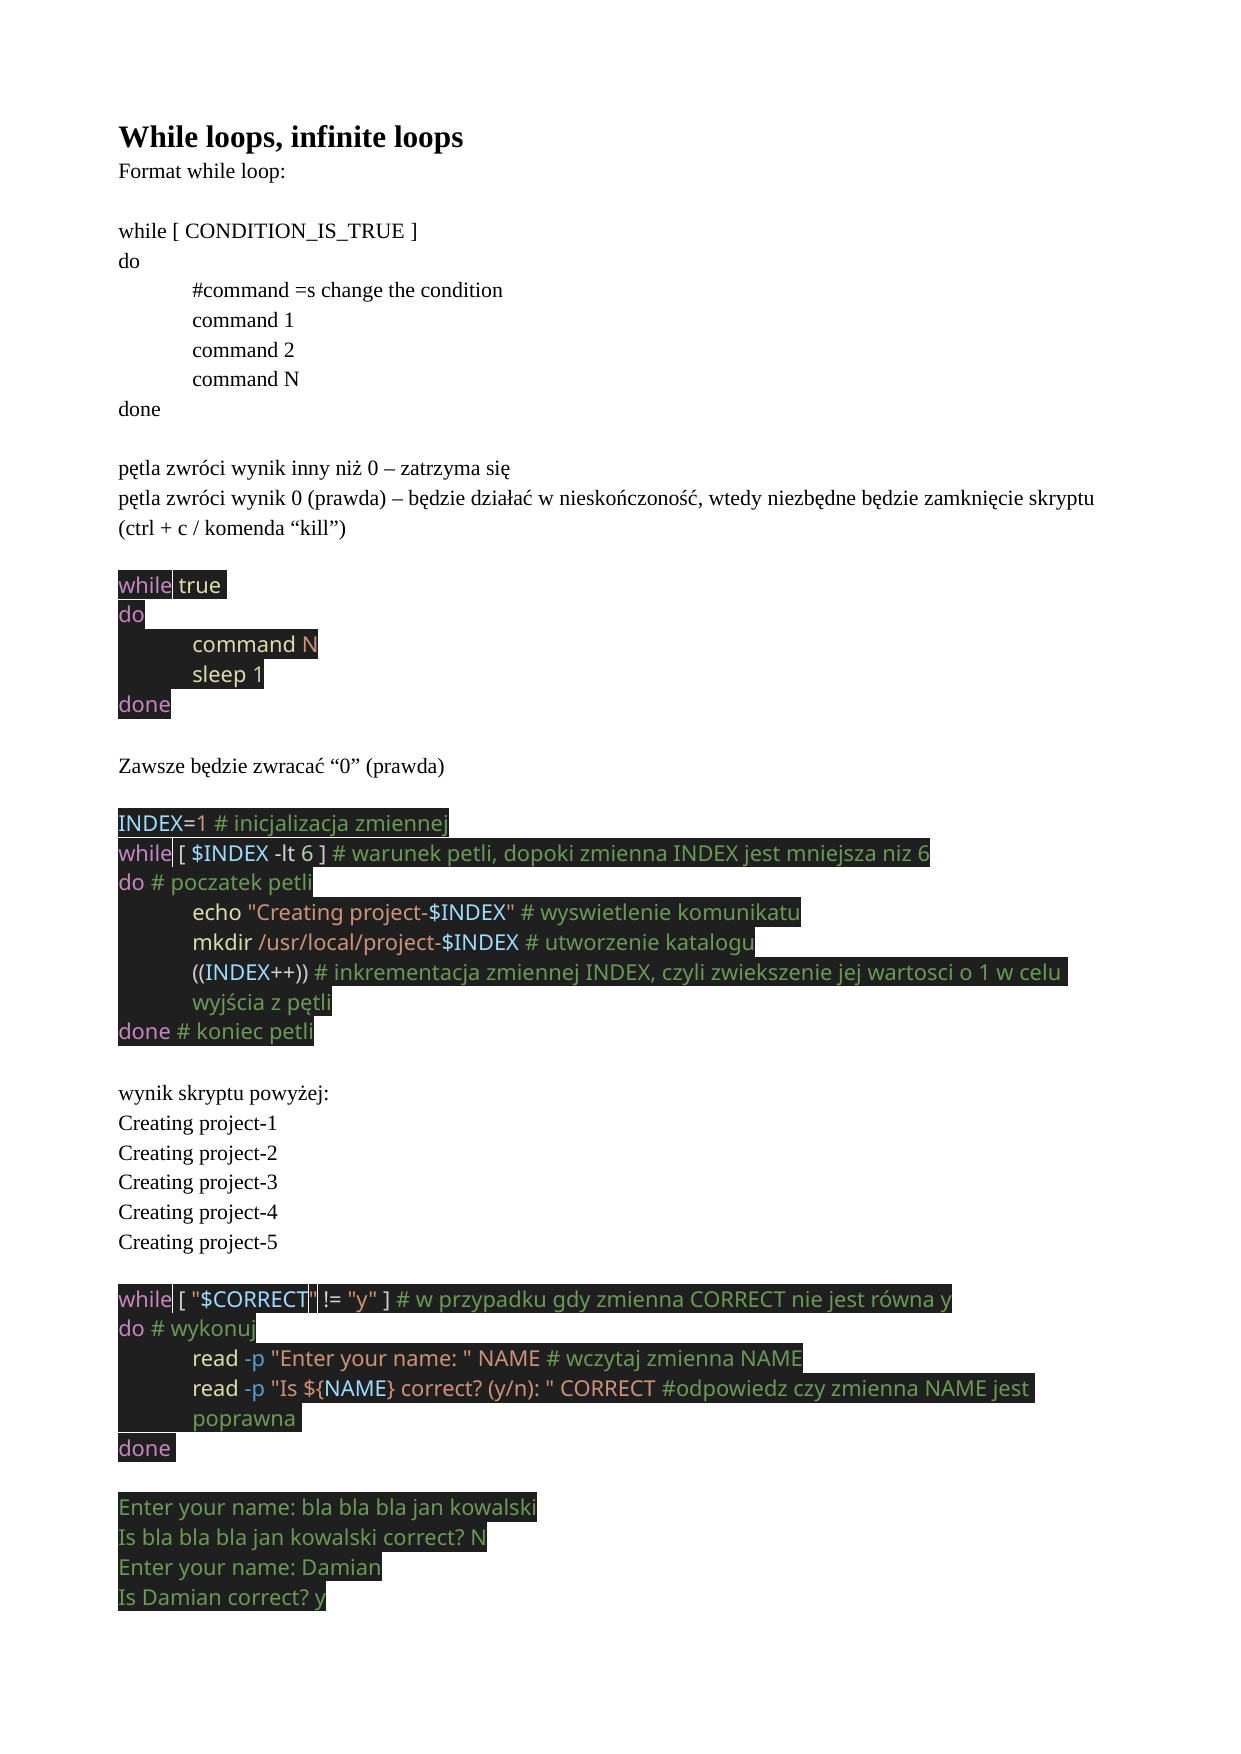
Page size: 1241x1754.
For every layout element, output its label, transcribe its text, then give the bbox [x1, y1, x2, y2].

text Is bla bla bla jan kowalski correct? N [118, 1522, 1122, 1552]
text Creating project-3 [118, 1165, 1122, 1194]
text do [118, 599, 1122, 629]
text command N [118, 362, 1122, 392]
text while true [118, 570, 1122, 599]
text do [118, 243, 1122, 273]
text sleep 1 [118, 659, 1122, 689]
text pętla zwróci wynik inny niż 0 – zatrzyma się [118, 451, 1122, 481]
text while [ CONDITION_IS_TRUE ] [118, 213, 1122, 243]
text Creating project-2 [118, 1135, 1122, 1165]
text echo "Creating project-$INDEX" # wyswietlenie komunikatu [118, 897, 1122, 927]
text done # koniec petli [118, 1016, 1122, 1046]
text #command =s change the condition [118, 273, 1122, 302]
text Format while loop: [118, 154, 1122, 213]
text do # poczatek petli [118, 867, 1122, 897]
text mkdir /usr/local/project-$INDEX # utworzenie katalogu [118, 927, 1122, 957]
text Enter your name: bla bla bla jan kowalski [118, 1492, 1122, 1522]
text Zawsze będzie zwracać “0” (prawda) [118, 748, 1122, 778]
text ((INDEX++)) # inkrementacja zmiennej INDEX, czyli zwiekszenie jej wartosci o 1 w celu wyjścia z pętli [118, 957, 1122, 1016]
text Is Damian correct? y [118, 1581, 1122, 1611]
text Creating project-4 [118, 1194, 1122, 1224]
text while [ "$CORRECT" != "y" ] # w przypadku gdy zmienna CORRECT nie jest równa y [118, 1283, 1122, 1313]
text INDEX=1 # inicjalizacja zmiennej [118, 808, 1122, 837]
text While loops, infinite loops [118, 118, 1122, 154]
text pętla zwróci wynik 0 (prawda) – będzie działać w nieskończoność, wtedy niezbędne będzie zamknięcie skryptu (ctrl + c / komenda “kill”) [118, 481, 1122, 540]
text command 2 [118, 332, 1122, 362]
text read -p "Is ${NAME} correct? (y/n): " CORRECT #odpowiedz czy zmienna NAME jest poprawna [118, 1373, 1122, 1432]
text Creating project-1 [118, 1105, 1122, 1135]
text read -p "Enter your name: " NAME # wczytaj zmienna NAME [118, 1343, 1122, 1373]
text wynik skryptu powyżej: [118, 1076, 1122, 1105]
text do # wykonuj [118, 1313, 1122, 1343]
text command 1 [118, 302, 1122, 332]
text done [118, 1432, 1122, 1462]
text while [ $INDEX -lt 6 ] # warunek petli, dopoki zmienna INDEX jest mniejsza niz 6 [118, 837, 1122, 867]
text done [118, 689, 1122, 719]
text Enter your name: Damian [118, 1552, 1122, 1581]
text done [118, 392, 1122, 421]
text command N [118, 629, 1122, 659]
text Creating project-5 [118, 1224, 1122, 1254]
